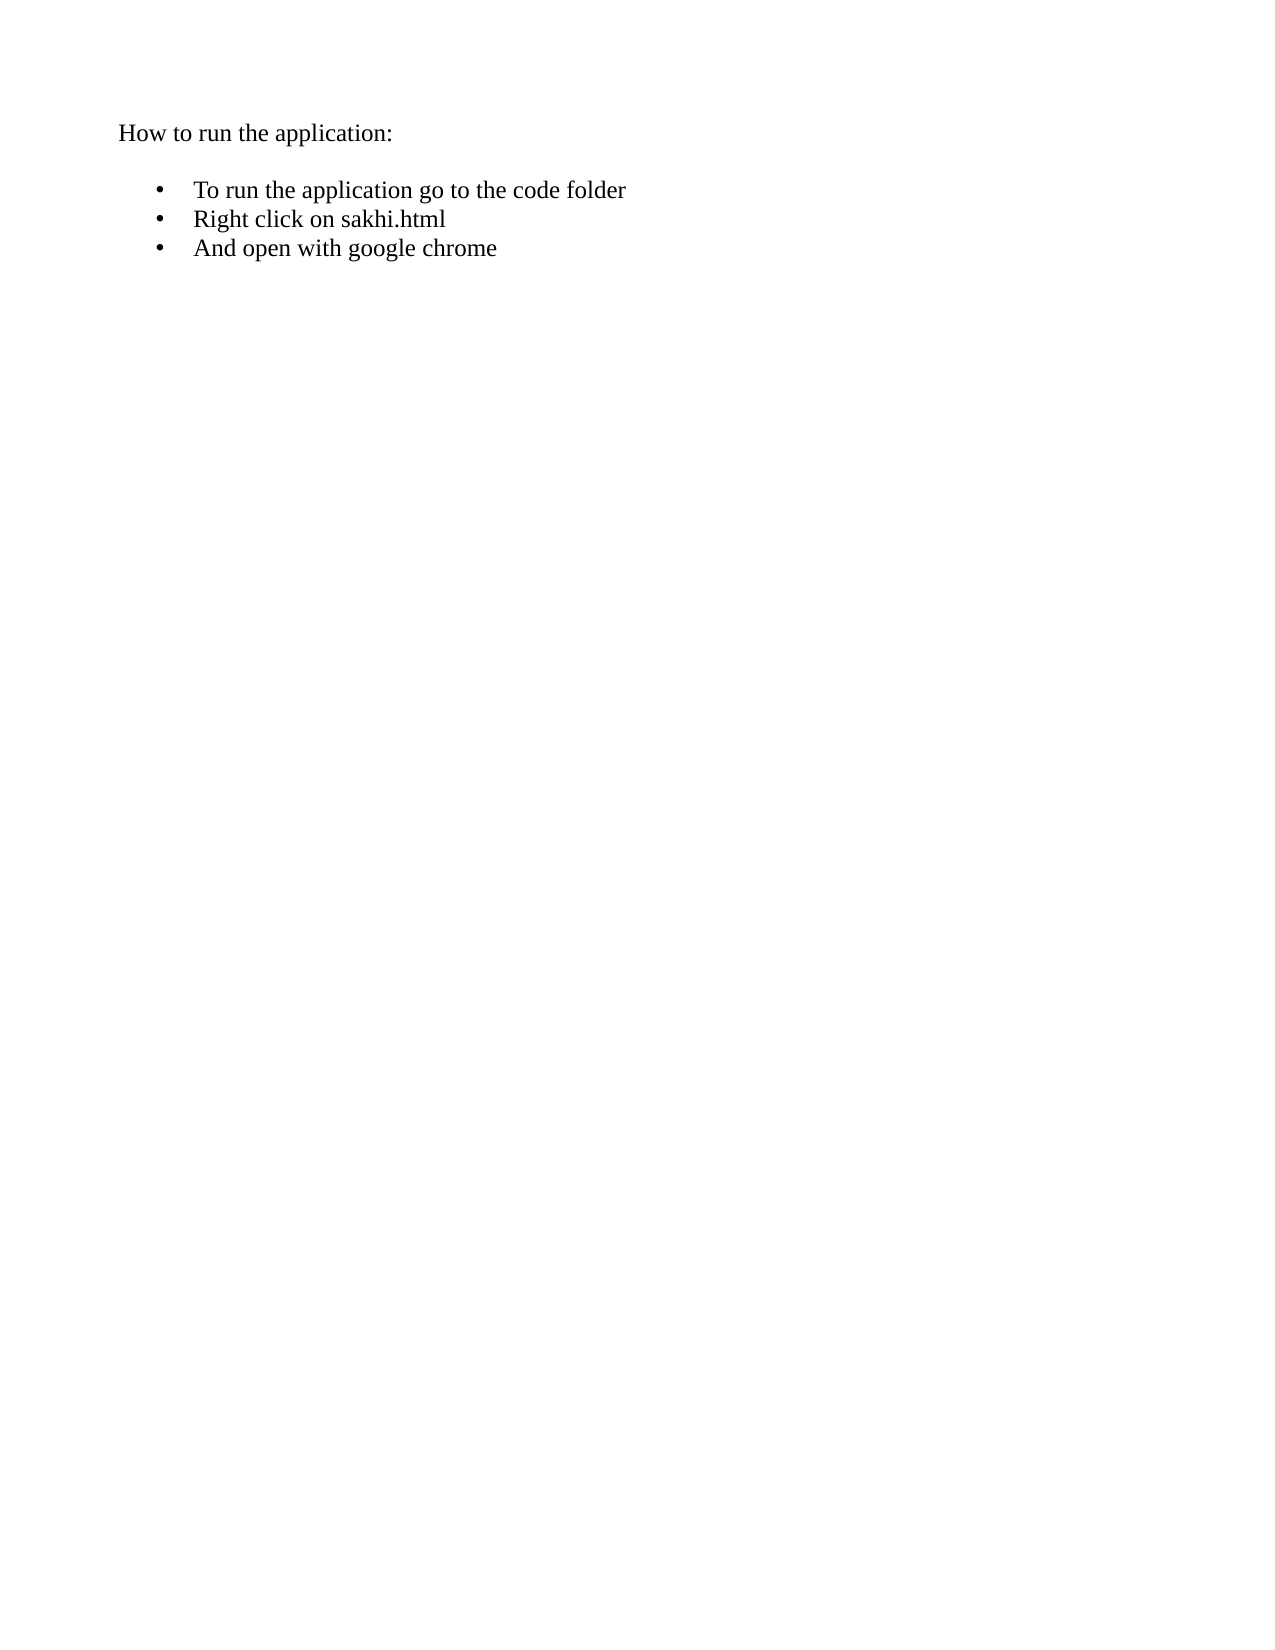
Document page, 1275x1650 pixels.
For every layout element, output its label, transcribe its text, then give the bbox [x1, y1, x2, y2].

list To run the application go to the code folder [156, 176, 1157, 204]
list And open with google chrome [156, 233, 1157, 262]
text How to run the application: [118, 118, 1157, 147]
list Right click on sakhi.html [156, 204, 1157, 233]
